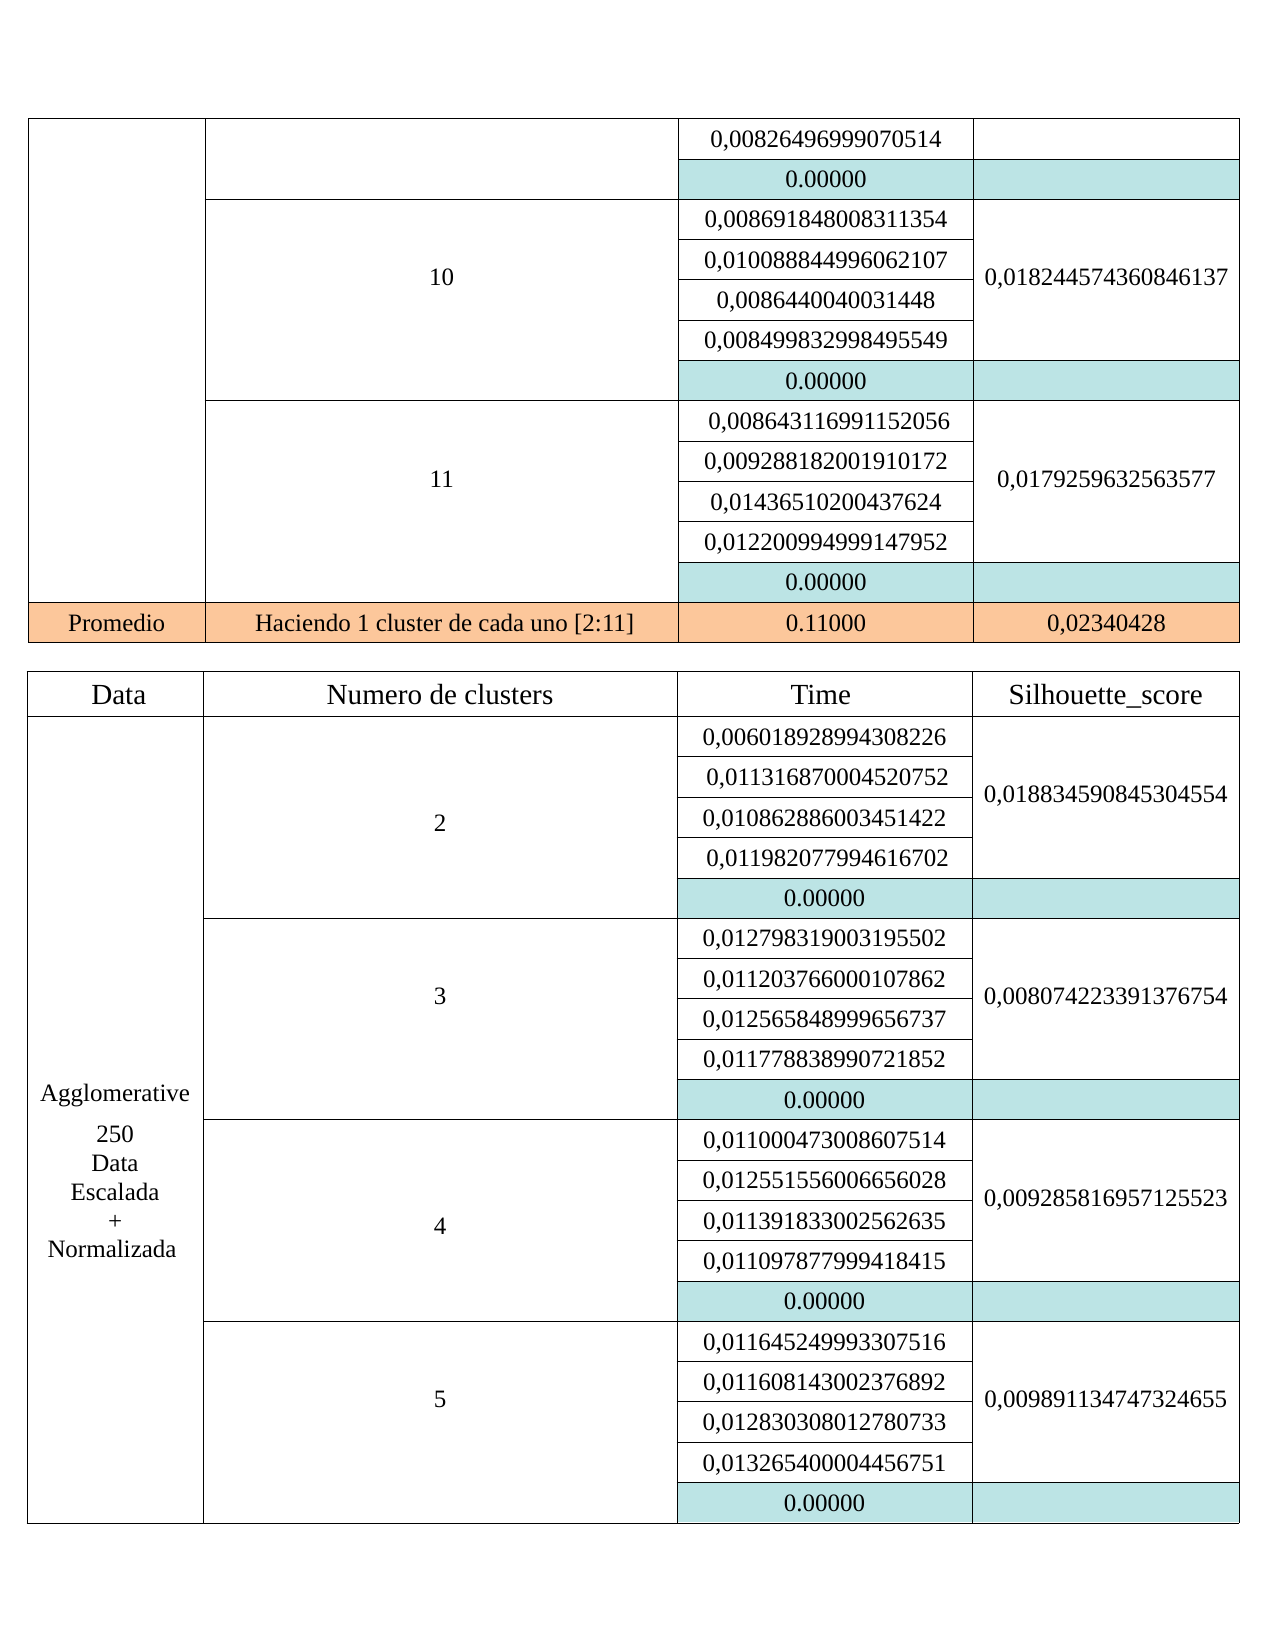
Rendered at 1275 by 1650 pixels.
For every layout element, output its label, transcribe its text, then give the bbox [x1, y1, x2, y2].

table_cell 11 [206, 401, 678, 602]
table_header Numero de clusters [204, 672, 677, 716]
table_cell 5 [204, 1322, 677, 1522]
table_cell 0,012200994999147952 [679, 522, 973, 562]
table_cell 0,018834590845304554 [973, 717, 1239, 877]
table_cell 0,010862886003451422 [678, 798, 972, 837]
table_cell [973, 1080, 1239, 1119]
table_cell 0,01151 [678, 1282, 972, 1321]
table_cell 0,01436510200437624 [679, 482, 973, 521]
table_cell 0,013265400004456751 [678, 1443, 972, 1482]
table_cell 0,0179259632563577 [974, 401, 1239, 562]
table_cell 0,01005 [678, 879, 972, 918]
table_cell Promedio [29, 603, 205, 642]
table_cell 0,008643116991152056 [679, 401, 973, 441]
table_cell 0,011608143002376892 [678, 1362, 972, 1401]
table_cell 0,01234 [678, 1483, 972, 1522]
table_cell [973, 1282, 1239, 1321]
table_cell 0,011316870004520752 [678, 757, 972, 797]
table_cell 10 [206, 200, 678, 400]
table_cell 0,011203766000107862 [678, 959, 972, 998]
table_cell [973, 879, 1239, 918]
table_cell 0,011645249993307516 [678, 1322, 972, 1361]
table_cell 0,018244574360846137 [974, 200, 1239, 360]
table_cell Haciendo 1 cluster de cada uno [2:11] [206, 603, 678, 642]
table_cell [29, 119, 205, 602]
table_header Silhouette_score [973, 672, 1239, 716]
table_cell Agglomerative 250 Data Escalada + Normalizada [28, 717, 203, 1522]
table_cell [974, 361, 1239, 400]
table_cell 0,0086440040031448 [679, 280, 973, 320]
table_cell 0,011000473008607514 [678, 1120, 972, 1159]
table_cell 3 [204, 919, 677, 1119]
table_cell 0,012551556006656028 [678, 1161, 972, 1200]
table_cell 0,01112 [679, 563, 973, 602]
table_cell 0,009288182001910172 [679, 442, 973, 481]
table_cell 0,00826496999070514 [679, 119, 973, 158]
table_cell 4 [204, 1120, 677, 1321]
table_cell 0,012830308012780733 [678, 1402, 972, 1442]
table_header Time [678, 672, 972, 716]
table_cell 2 [204, 717, 677, 918]
table_header Data [28, 672, 203, 716]
table_cell [974, 563, 1239, 602]
table_cell 0,00815 [679, 160, 973, 199]
table_cell 0,008074223391376754 [973, 919, 1239, 1079]
table_cell 0,011982077994616702 [678, 838, 972, 877]
table_cell 0,01209 [678, 1080, 972, 1119]
table_cell [974, 119, 1239, 158]
table_cell [206, 119, 678, 199]
table_cell [973, 1483, 1239, 1522]
table_cell 0,006018928994308226 [678, 717, 972, 756]
table_cell 0,011778838990721852 [678, 1040, 972, 1079]
table_cell 0,009891134747324655 [973, 1322, 1239, 1482]
table_cell 0,02340428 [974, 603, 1239, 642]
table_cell 0,012798319003195502 [678, 919, 972, 958]
table_cell 0,011097877999418415 [678, 1241, 972, 1281]
table_cell 0,010088844996062107 [679, 240, 973, 279]
table_cell 0,009285816957125523 [973, 1120, 1239, 1281]
table_cell 0,012565848999656737 [678, 999, 972, 1039]
table_cell 0,00898 [679, 361, 973, 400]
table_cell 0,008499832998495549 [679, 321, 973, 360]
table_cell 0,008691848008311354 [679, 200, 973, 239]
table_cell 0,011391833002562635 [678, 1201, 972, 1240]
table_cell 0,11000 [679, 603, 973, 642]
table_cell [974, 160, 1239, 199]
